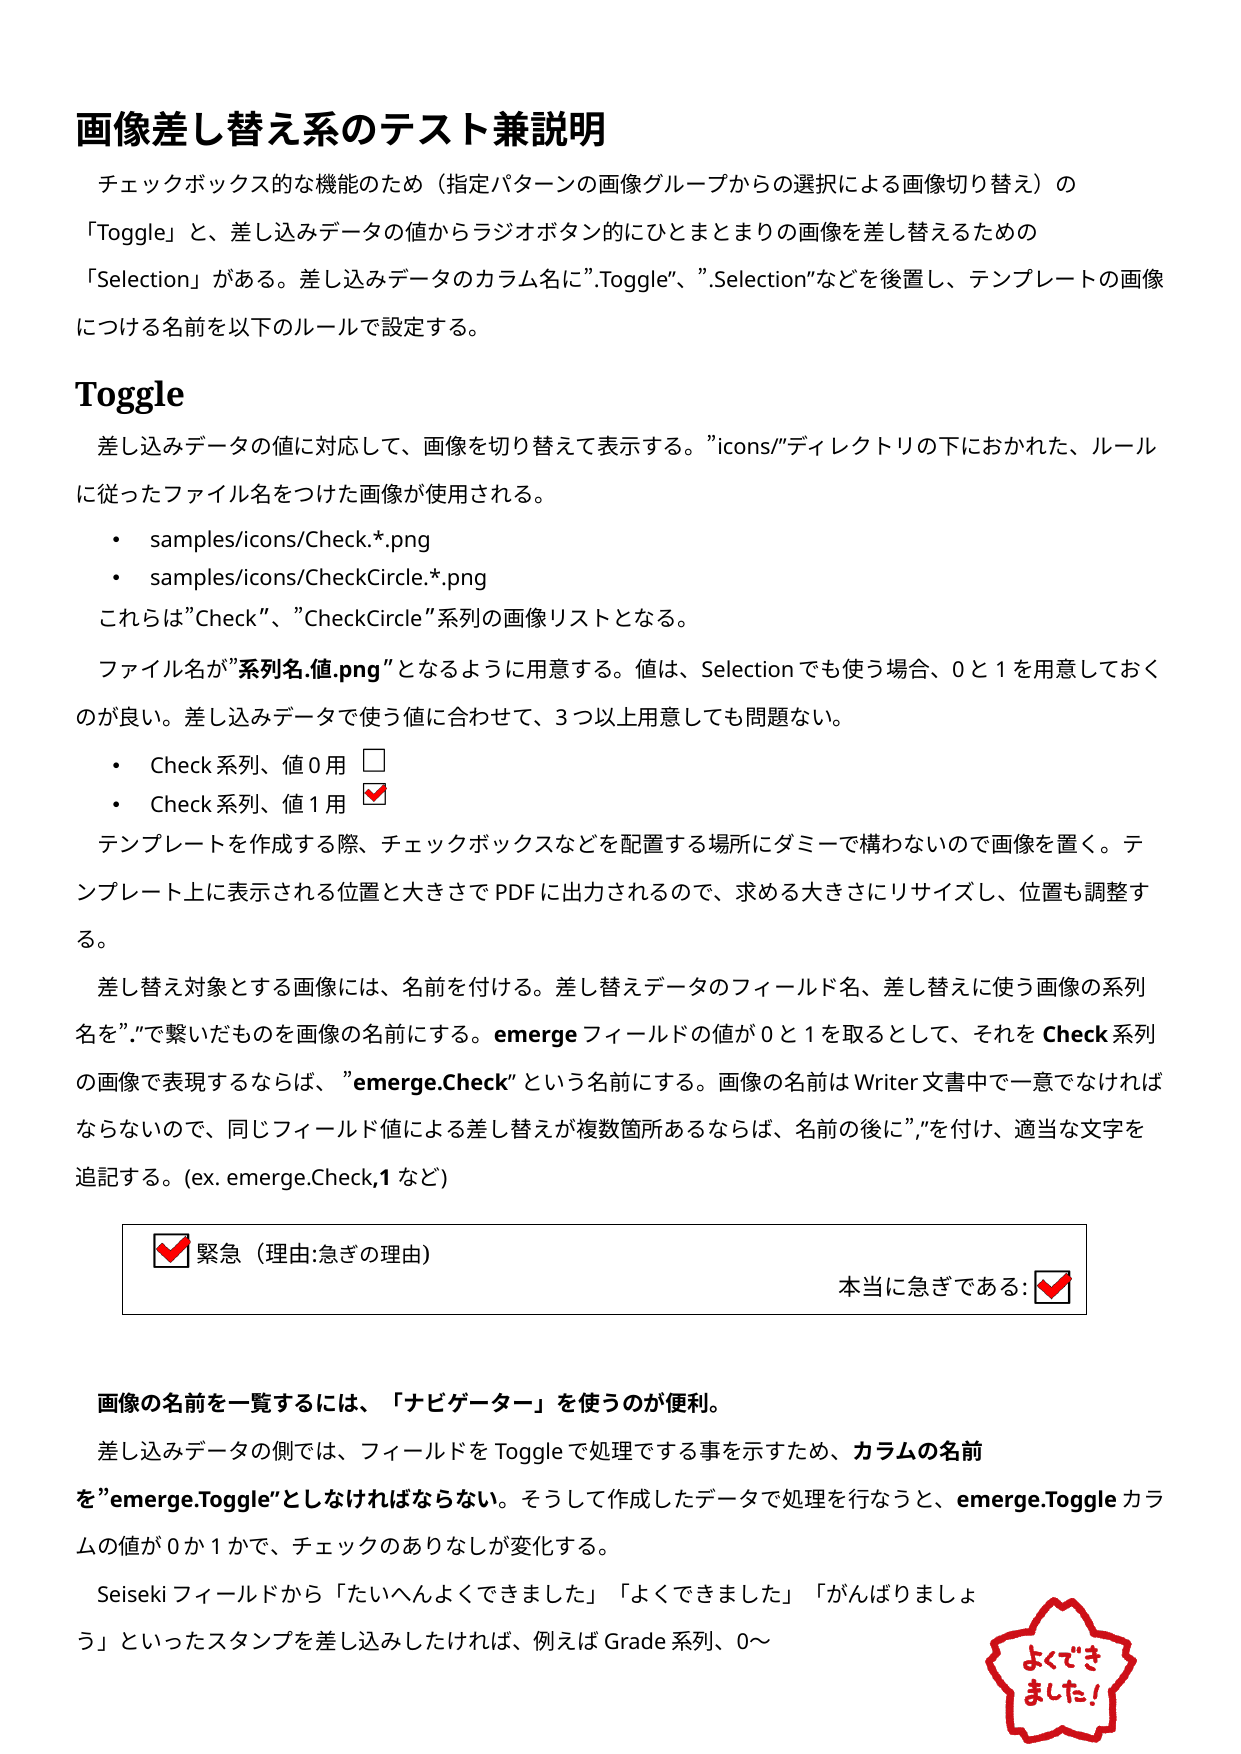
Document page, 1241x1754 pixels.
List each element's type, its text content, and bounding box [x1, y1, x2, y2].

text 差し替え対象とする画像には、名前を付ける。差し替えデータのフィールド名、差し替えに使う画像の系列名を”.”で繋いだものを画像の名前にする。emergeフィールドの値が0と1を取るとして、それをCheck系列の画像で表現するならば、 ”emerge.Check” という名前にする。画像の名前はWriter文書中で一意でなければならないので、同じフィールド値による差し替えが複数箇所あるならば、名前の後に”,”を付け、適当な文字を追記する。(ex. emerge.Check,1 など) [75, 970, 1165, 1192]
text これらは”Check”、”CheckCircle”系列の画像リストとなる。 [75, 599, 1165, 633]
list Check系列、値1用 [112, 787, 1165, 819]
text Seisekiフィールドから「たいへんよくできました」「よくできました」「がんばりましょう」といったスタンプを差し込みしたければ、例えばGrade系列、0〜 [75, 1577, 1165, 1656]
list samples/icons/CheckCircle.*.png [112, 562, 1165, 592]
subtitle Toggle [75, 371, 1165, 416]
text 画像の名前を一覧するには、「ナビゲーター」を使うのが便利。 [75, 1386, 1165, 1418]
text 緊急（理由:急ぎの理由) [134, 1236, 1074, 1269]
text チェックボックス的な機能のため（指定パターンの画像グループからの選択による画像切り替え）の「Toggle」と、差し込みデータの値からラジオボタン的にひとまとまりの画像を差し替えるための「Selection」がある。差し込みデータのカラム名に”.Toggle”、”.Selection”などを後置し、テンプレートの画像につける名前を以下のルールで設定する。 [75, 167, 1165, 342]
picture [979, 1591, 1142, 1754]
list Check系列、値0用 [112, 748, 1165, 779]
picture [362, 748, 386, 772]
subtitle 画像差し替え系のテスト兼説明 [75, 100, 1165, 155]
text 本当に急ぎである: [134, 1269, 1033, 1302]
text 差し込みデータの側では、フィールドをToggleで処理でする事を示すため、カラムの名前を”emerge.Toggle”としなければならない。そうして作成したデータで処理を行なうと、emerge.Toggleカラムの値が0か1かで、チェックのありなしが変化する。 [75, 1434, 1165, 1561]
text ファイル名が”系列名.値.png”となるように用意する。値は、Selectionでも使う場合、0と1を用意しておくのが良い。差し込みデータで使う値に合わせて、3つ以上用意しても問題ない。 [75, 650, 1165, 732]
picture [362, 782, 387, 805]
text 差し込みデータの値に対応して、画像を切り替えて表示する。”icons/”ディレクトリの下におかれた、ルールに従ったファイル名をつけた画像が使用される。 [75, 429, 1165, 509]
picture [152, 1233, 191, 1268]
text テンプレートを作成する際、チェックボックスなどを配置する場所にダミーで構わないので画像を置く。テンプレート上に表示される位置と大きさでPDFに出力されるので、求める大きさにリサイズし、位置も調整する。 [75, 827, 1165, 954]
list samples/icons/Check.*.png [112, 524, 1165, 554]
picture [1033, 1269, 1072, 1304]
